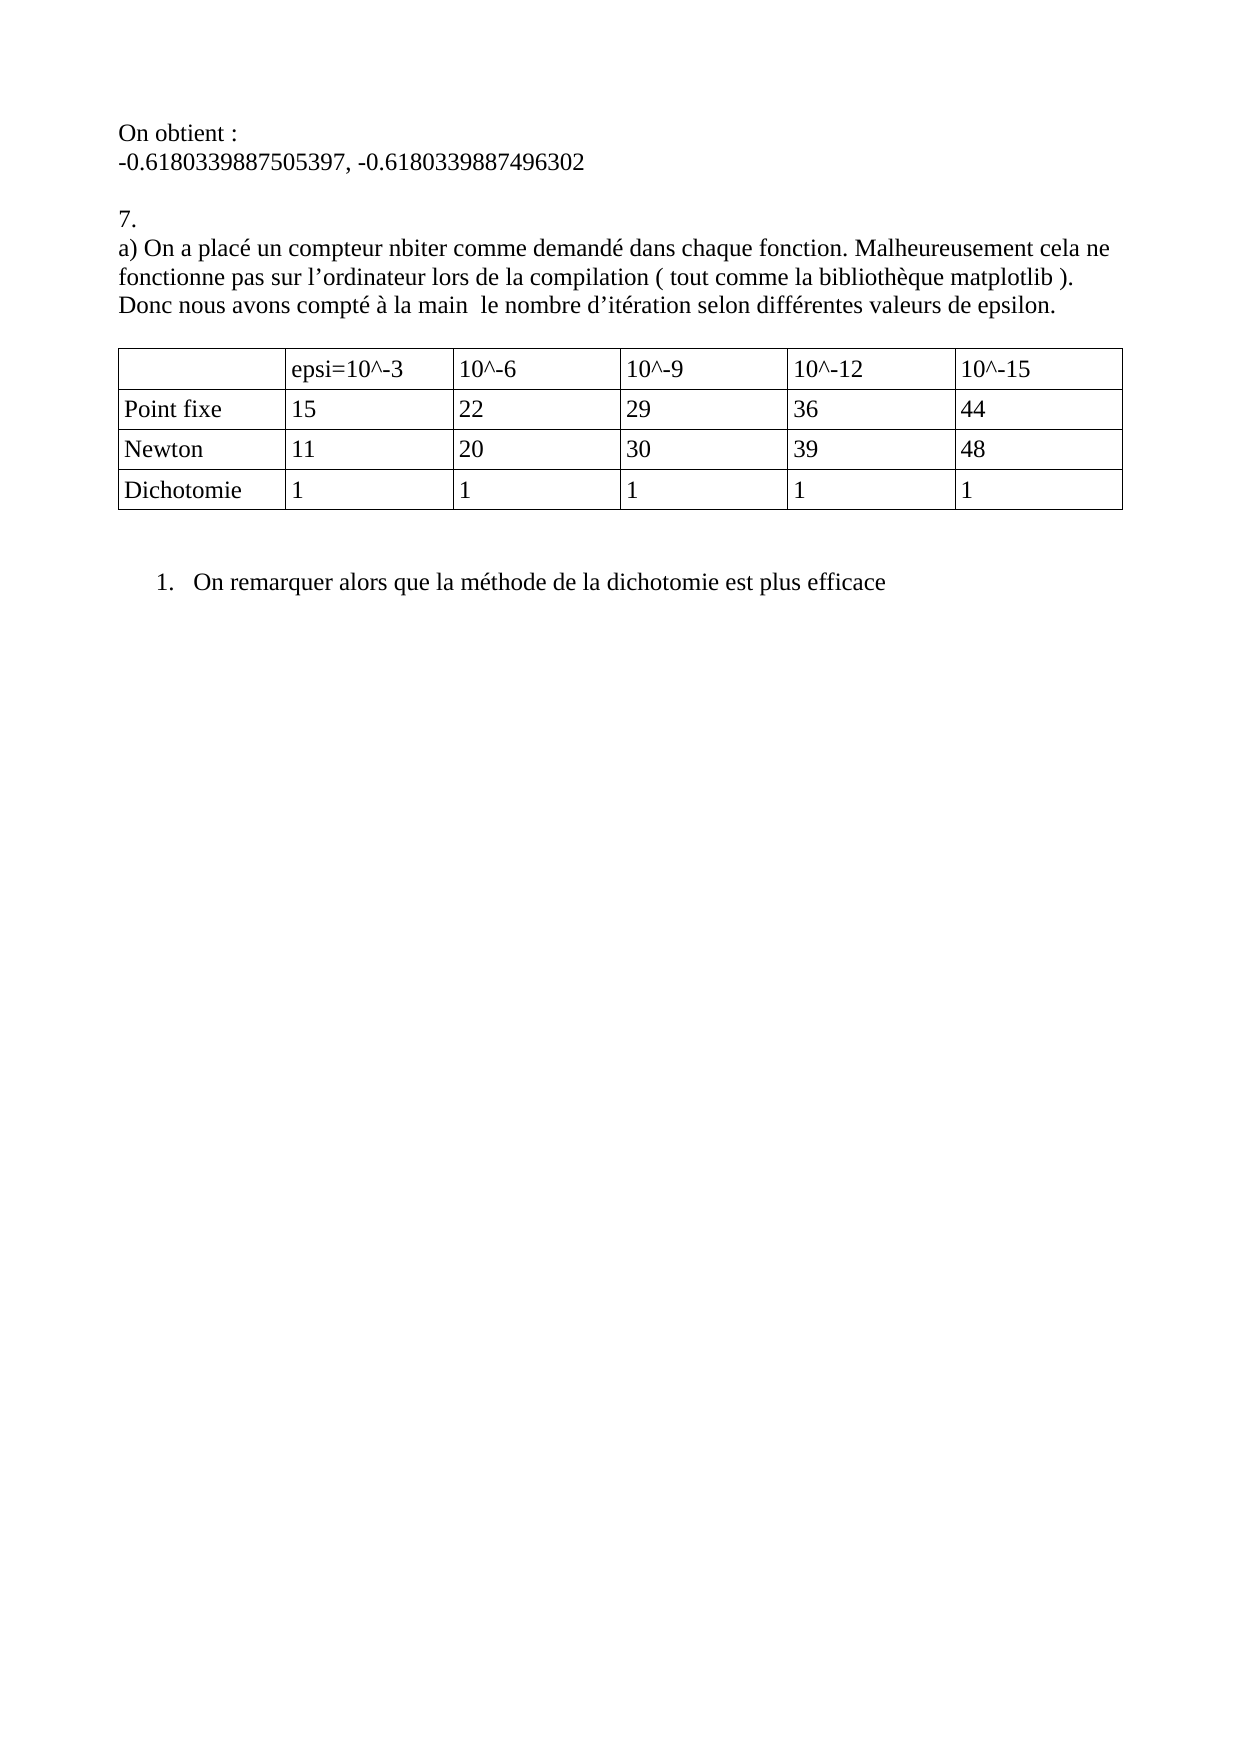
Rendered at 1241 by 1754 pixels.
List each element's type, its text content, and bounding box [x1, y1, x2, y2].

table_cell 1 [956, 470, 1122, 509]
table_cell 30 [621, 430, 787, 469]
table_cell 1 [454, 470, 620, 509]
text a) On a placé un compteur nbiter comme demandé dans chaque fonction. Malheureusement cela ne fonctionne pas sur l’ordinateur lors de la compilation ( tout comme la bibliothèque matplotlib ). [118, 233, 1122, 291]
list On remarquer alors que la méthode de la dichotomie est plus efficace [156, 567, 1122, 596]
table_cell 22 [454, 390, 620, 429]
table_cell 1 [286, 470, 453, 509]
table_cell Newton [119, 430, 285, 469]
table_cell 1 [621, 470, 787, 509]
table_cell 29 [621, 390, 787, 429]
table_cell 15 [286, 390, 453, 429]
table_cell 11 [286, 430, 453, 469]
text On obtient : [118, 118, 1122, 147]
table_header [119, 349, 285, 388]
table_cell 36 [788, 390, 955, 429]
table_cell Dichotomie [119, 470, 285, 509]
table_header 10^-15 [956, 349, 1122, 388]
table_header 10^-6 [454, 349, 620, 388]
table_cell 39 [788, 430, 955, 469]
table_cell 44 [956, 390, 1122, 429]
table_header 10^-9 [621, 349, 787, 388]
table_cell 48 [956, 430, 1122, 469]
table_header epsi=10^-3 [286, 349, 453, 388]
text 7. [118, 204, 1122, 233]
text -0.6180339887505397, -0.6180339887496302 [118, 147, 1122, 176]
table_cell 20 [454, 430, 620, 469]
table_header 10^-12 [788, 349, 955, 388]
table_cell 1 [788, 470, 955, 509]
text Donc nous avons compté à la main le nombre d’itération selon différentes valeurs de epsilon. [118, 291, 1122, 319]
table_cell Point fixe [119, 390, 285, 429]
